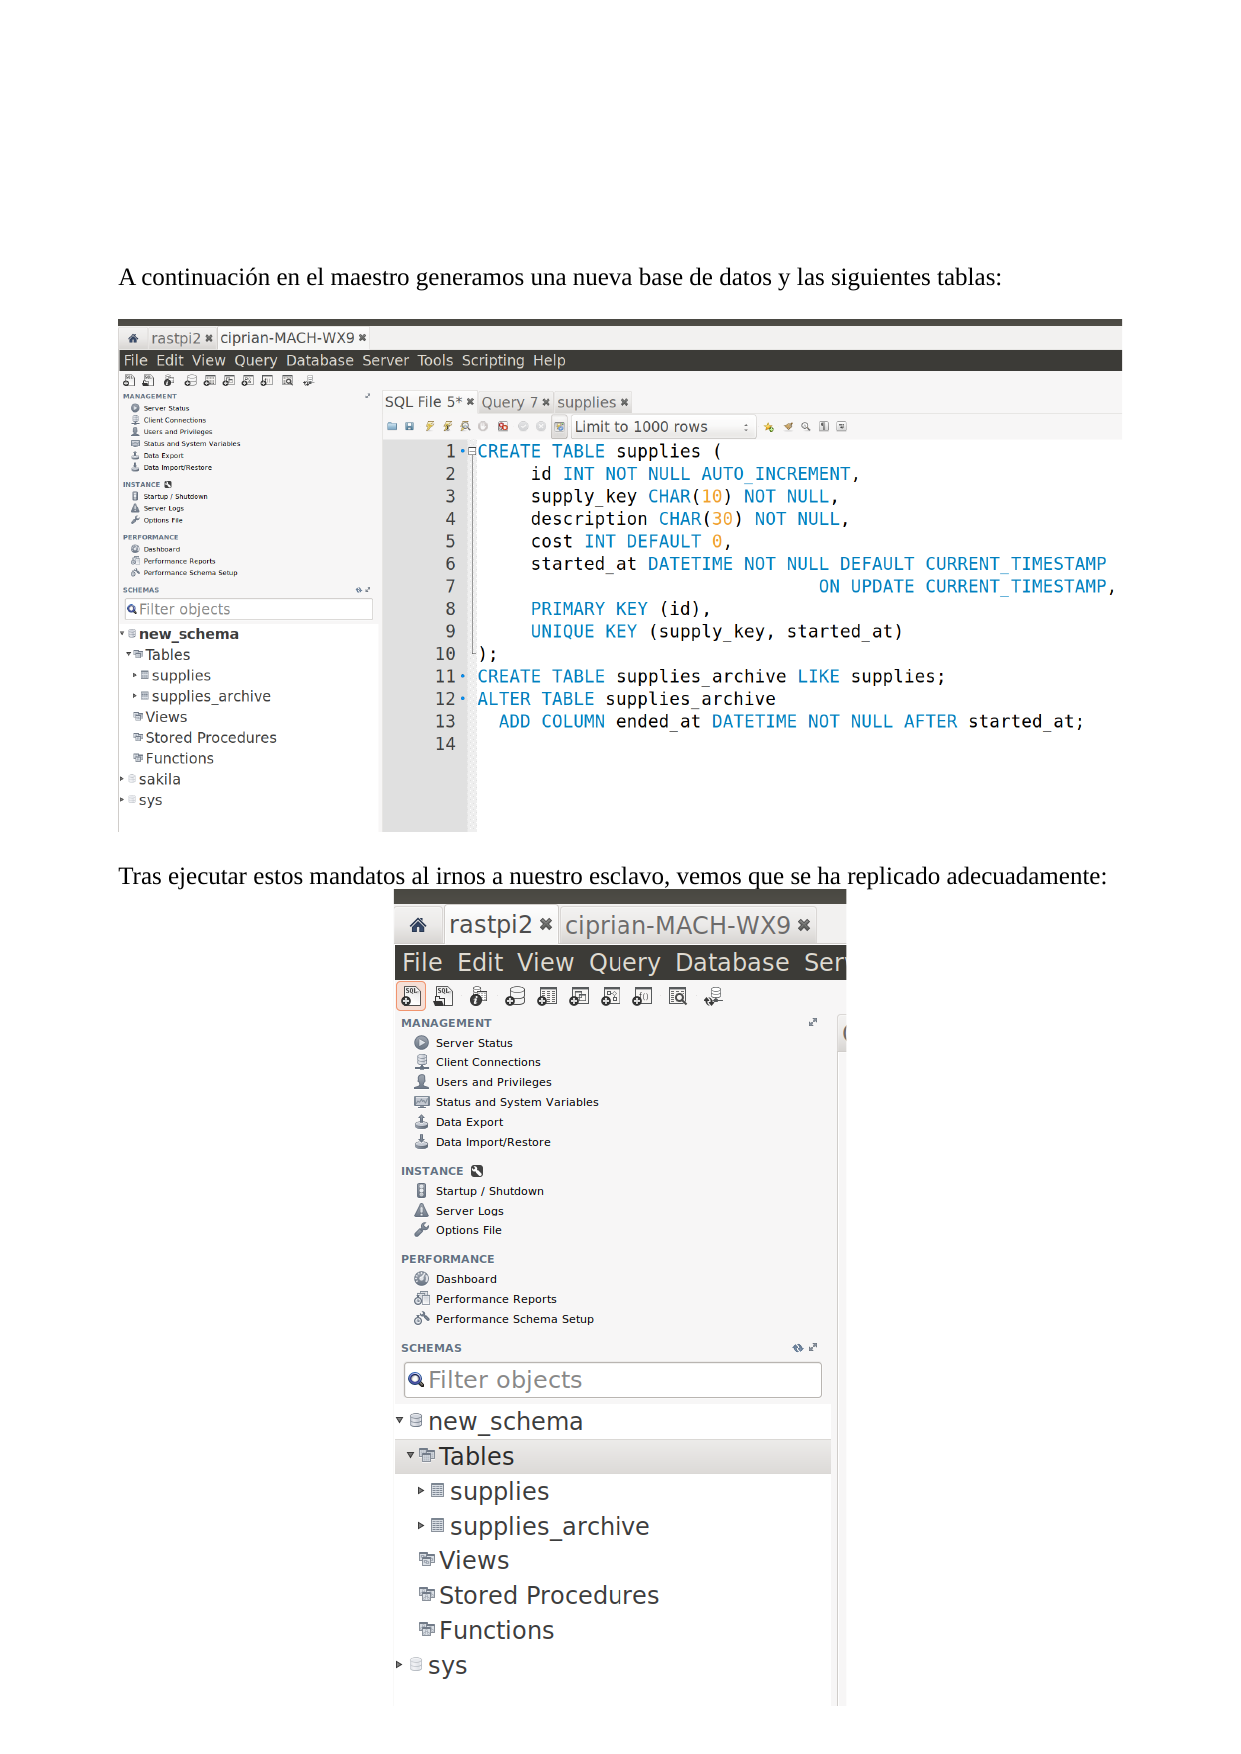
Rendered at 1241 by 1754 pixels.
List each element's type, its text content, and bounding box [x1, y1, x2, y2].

picture [118, 319, 1123, 832]
text Tras ejecutar estos mandatos al irnos a nuestro esclavo, vemos que se ha replicado adecuadamente: [118, 861, 1122, 889]
text A continuación en el maestro generamos una nueva base de datos y las siguientes tablas: [118, 262, 1122, 291]
picture [393, 889, 847, 1706]
